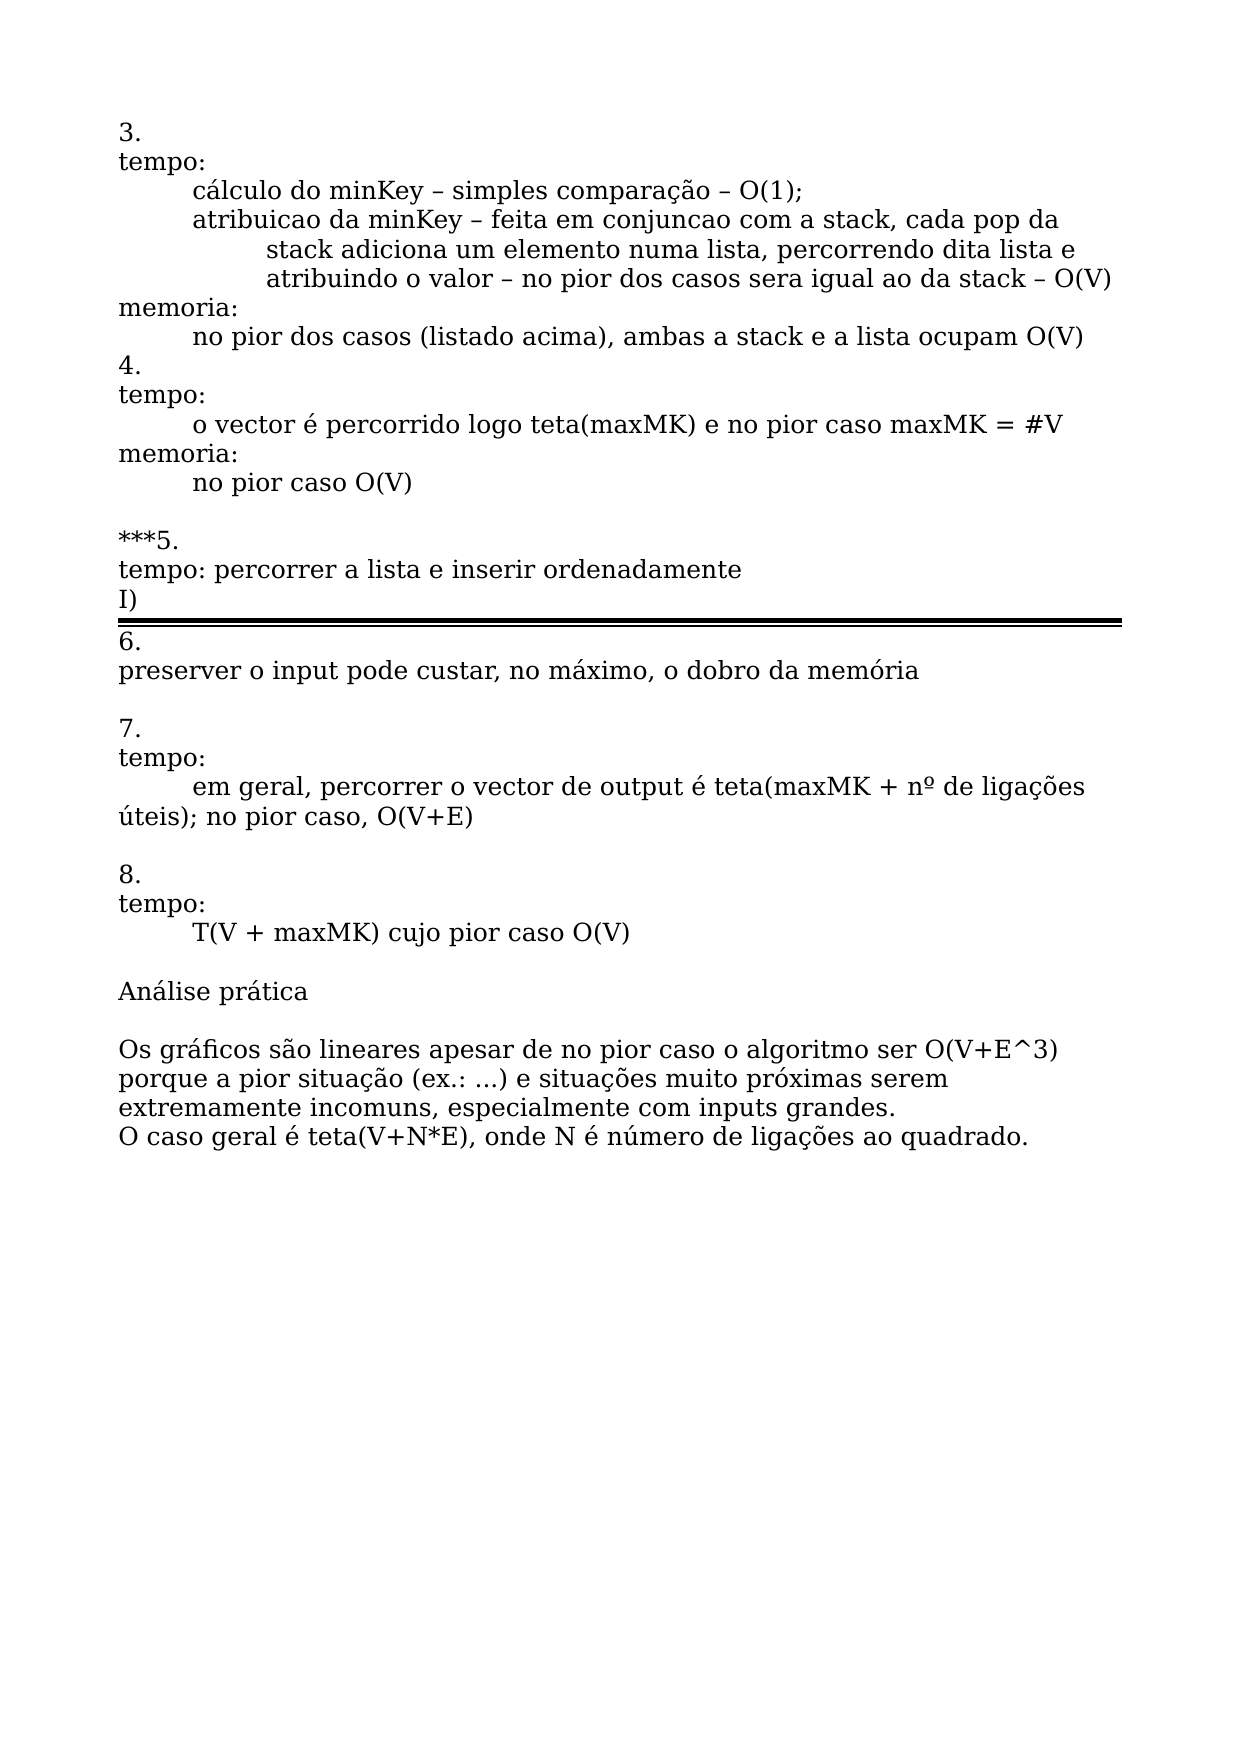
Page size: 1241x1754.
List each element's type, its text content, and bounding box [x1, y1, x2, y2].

text 8. [118, 860, 1122, 889]
text tempo: [118, 147, 1122, 176]
text no pior dos casos (listado acima), ambas a stack e a lista ocupam O(V) [118, 322, 1122, 351]
text tempo: [118, 381, 1122, 410]
text 4. [118, 351, 1122, 381]
text tempo: percorrer a lista e inserir ordenadamente [118, 556, 1122, 585]
text O caso geral é teta(V+N*E), onde N é número de ligações ao quadrado. [118, 1122, 1122, 1152]
text 6. [118, 627, 1122, 656]
text memoria: [118, 439, 1122, 468]
text T(V + maxMK) cujo pior caso O(V) [118, 918, 1122, 947]
text tempo: [118, 889, 1122, 918]
text tempo: [118, 743, 1122, 772]
text o vector é percorrido logo teta(maxMK) e no pior caso maxMK = #V [118, 410, 1122, 439]
text atribuicao da minKey – feita em conjuncao com a stack, cada pop da stack adiciona um elemento numa lista, percorrendo dita lista e atribuindo o valor – no pior dos casos sera igual ao da stack – O(V) [118, 206, 1122, 293]
text memoria: [118, 293, 1122, 322]
text 3. [118, 118, 1122, 147]
text no pior caso O(V) [118, 468, 1122, 497]
text Análise prática [118, 977, 1122, 1006]
text Os gráficos são lineares apesar de no pior caso o algoritmo ser O(V+E^3) porque a pior situação (ex.: ...) e situações muito próximas serem extremamente incomuns, especialmente com inputs grandes. [118, 1035, 1122, 1122]
text I) [118, 585, 1122, 618]
text em geral, percorrer o vector de output é teta(maxMK + nº de ligações úteis); no pior caso, O(V+E) [118, 772, 1122, 831]
text 7. [118, 714, 1122, 743]
text preserver o input pode custar, no máximo, o dobro da memória [118, 656, 1122, 685]
text ***5. [118, 526, 1122, 556]
text cálculo do minKey – simples comparação – O(1); [118, 176, 1122, 206]
